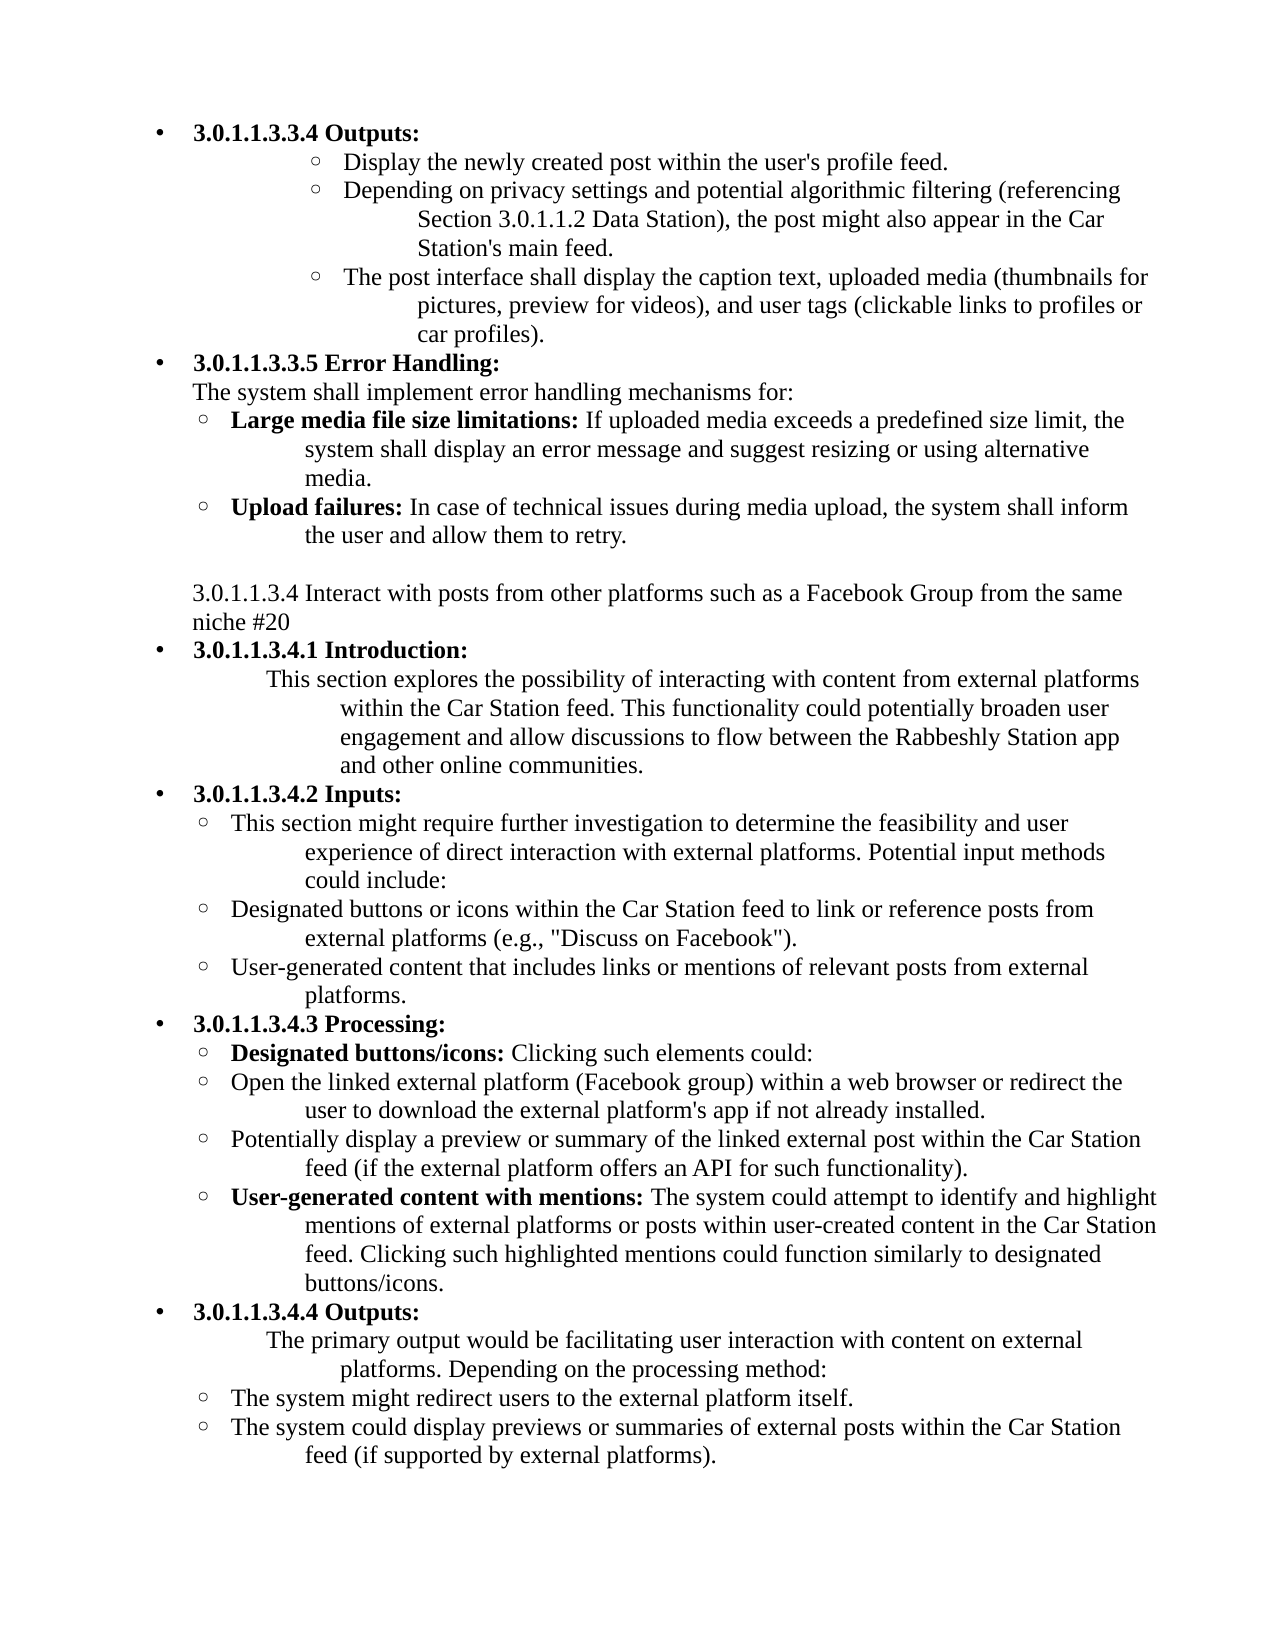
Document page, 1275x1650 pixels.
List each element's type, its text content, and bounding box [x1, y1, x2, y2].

list 3.0.1.1.3.4.2 Inputs: [156, 779, 1157, 808]
list Designated buttons/icons: Clicking such elements could: [193, 1038, 1157, 1067]
list Display the newly created post within the user's profile feed. [306, 147, 1157, 176]
list Large media file size limitations: If uploaded media exceeds a predefined size limit, the system shall display an error message and suggest resizing or using alternative media. [193, 406, 1157, 492]
list The post interface shall display the caption text, uploaded media (thumbnails for pictures, preview for videos), and user tags (clickable links to profiles or car profiles). [306, 262, 1157, 348]
list The system might redirect users to the external platform itself. [193, 1383, 1157, 1412]
text The system shall implement error handling mechanisms for: [118, 377, 1157, 406]
list 3.0.1.1.3.4.4 Outputs: [156, 1297, 1157, 1326]
text The primary output would be facilitating user interaction with content on external platforms. Depending on the processing method: [266, 1326, 1157, 1383]
list Depending on privacy settings and potential algorithmic filtering (referencing Section 3.0.1.1.2 Data Station), the post might also appear in the Car Station's main feed. [306, 176, 1157, 262]
list 3.0.1.1.3.3.5 Error Handling: [156, 348, 1157, 377]
text 3.0.1.1.3.4 Interact with posts from other platforms such as a Facebook Group from the same niche #20 [118, 578, 1157, 636]
list The system could display previews or summaries of external posts within the Car Station feed (if supported by external platforms). [193, 1412, 1157, 1469]
list Upload failures: In case of technical issues during media upload, the system shall inform the user and allow them to retry. [193, 492, 1157, 549]
list 3.0.1.1.3.3.4 Outputs: [156, 118, 1157, 147]
list Open the linked external platform (Facebook group) within a web browser or redirect the user to download the external platform's app if not already installed. [193, 1067, 1157, 1124]
list Potentially display a preview or summary of the linked external post within the Car Station feed (if the external platform offers an API for such functionality). [193, 1124, 1157, 1182]
list This section might require further investigation to determine the feasibility and user experience of direct interaction with external platforms. Potential input methods could include: [193, 808, 1157, 894]
list 3.0.1.1.3.4.3 Processing: [156, 1009, 1157, 1038]
list Designated buttons or icons within the Car Station feed to link or reference posts from external platforms (e.g., "Discuss on Facebook"). [193, 894, 1157, 952]
list User-generated content that includes links or mentions of relevant posts from external platforms. [193, 952, 1157, 1009]
text This section explores the possibility of interacting with content from external platforms within the Car Station feed. This functionality could potentially broaden user engagement and allow discussions to flow between the Rabbeshly Station app and other online communities. [266, 664, 1157, 779]
list User-generated content with mentions: The system could attempt to identify and highlight mentions of external platforms or posts within user-created content in the Car Station feed. Clicking such highlighted mentions could function similarly to designated buttons/icons. [193, 1182, 1157, 1297]
list 3.0.1.1.3.4.1 Introduction: [156, 636, 1157, 664]
